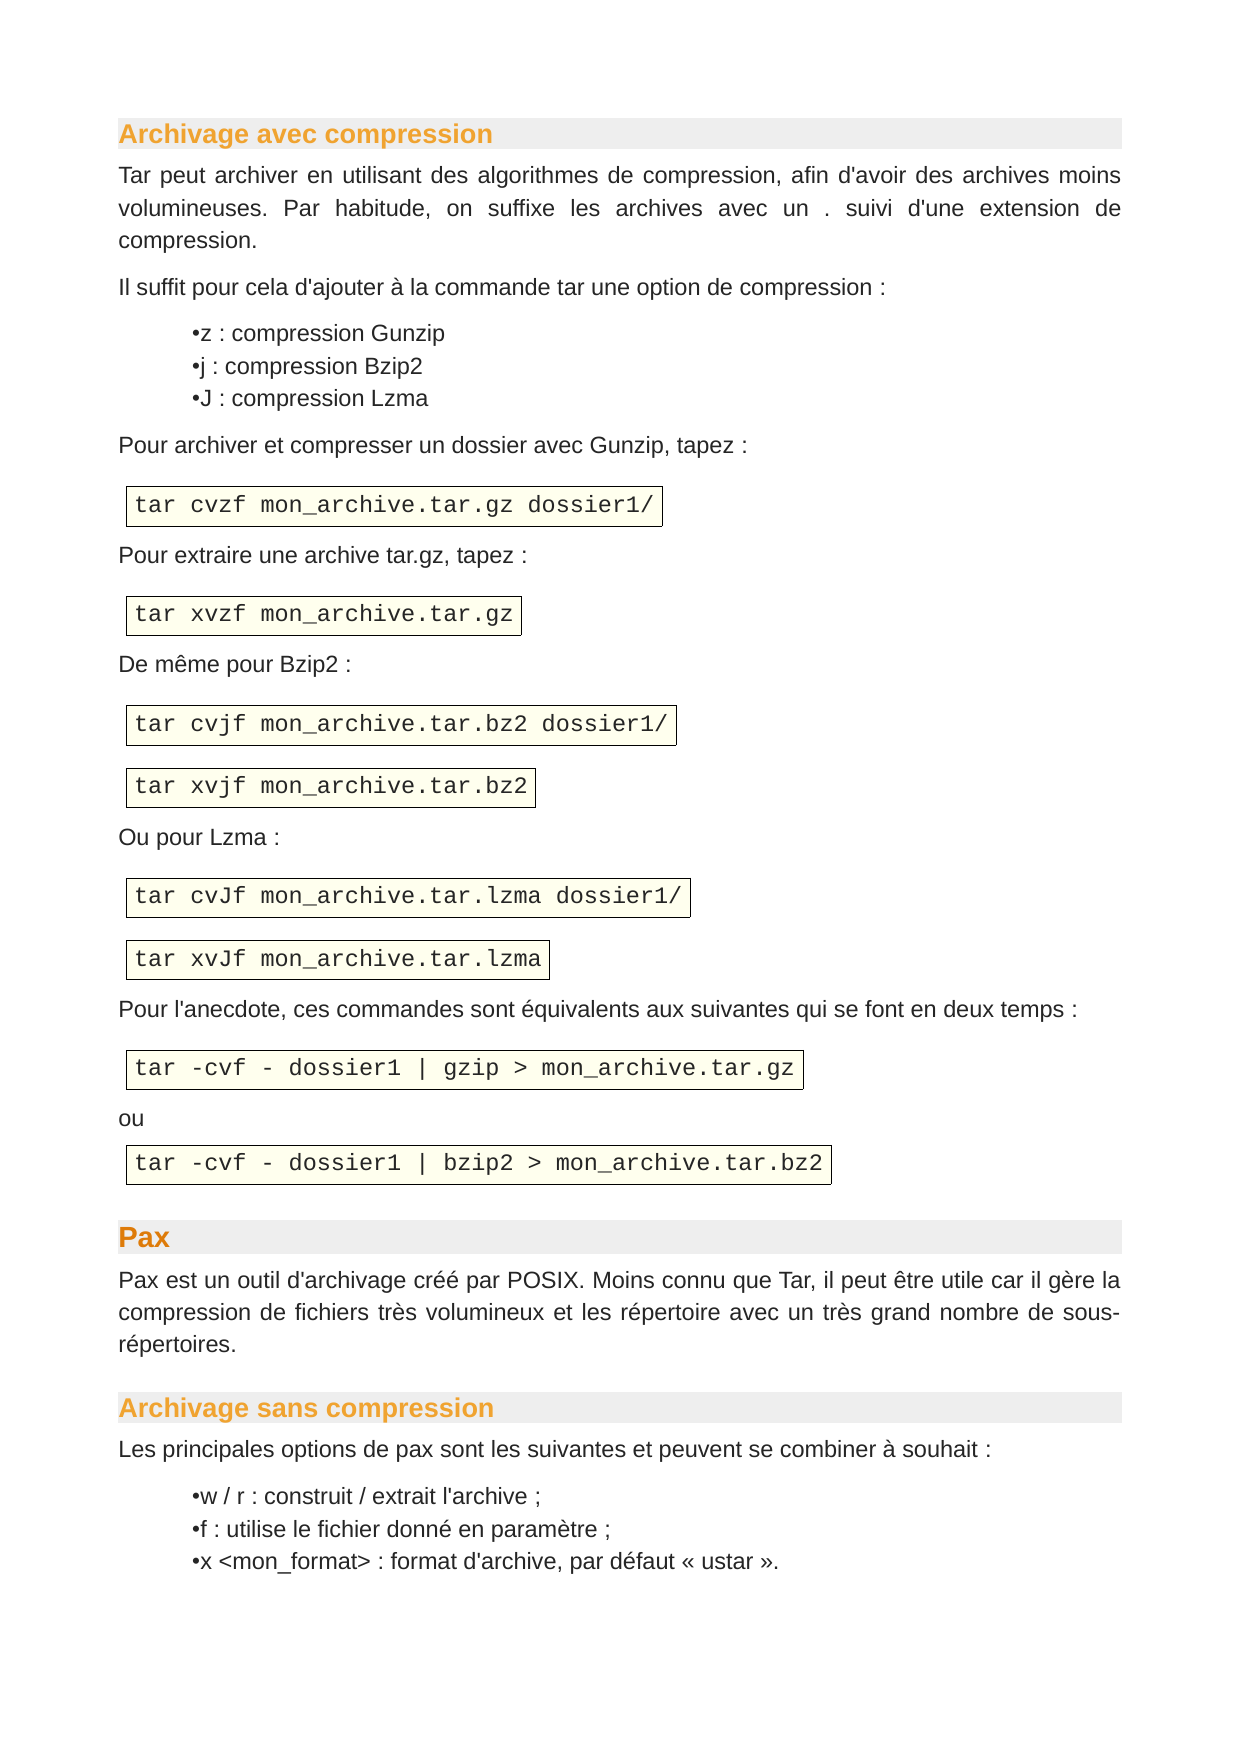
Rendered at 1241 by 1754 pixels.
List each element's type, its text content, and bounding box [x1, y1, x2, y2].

text Pour l'anecdote, ces commandes sont équivalents aux suivantes qui se font en deux temps : [118, 995, 1122, 1022]
text [691, 878, 1114, 917]
text [536, 768, 1114, 807]
text tar -cvf - dossier1 | bzip2 > mon_archive.tar.bz2 [127, 1146, 831, 1184]
text [522, 596, 1114, 635]
subtitle Archivage avec compression [118, 118, 1122, 149]
text Tar peut archiver en utilisant des algorithmes de compression, afin d'avoir des archives moins volumineuses. Par habitude, on suffixe les archives avec un . suivi d'une extension de compression. [118, 162, 1122, 253]
text tar cvJf mon_archive.tar.lzma dossier1/ [127, 879, 690, 917]
list x <mon_format> : format d'archive, par défaut « ustar ». [118, 1548, 1122, 1575]
subtitle Archivage sans compression [118, 1392, 1122, 1423]
text Pax est un outil d'archivage créé par POSIX. Moins connu que Tar, il peut être utile car il gère la compression de fichiers très volumineux et les répertoire avec un très grand nombre de sous-répertoires. [118, 1266, 1122, 1358]
list J : compression Lzma [118, 385, 1122, 412]
text [550, 940, 1114, 979]
list w / r : construit / extrait l'archive ; [118, 1483, 1122, 1510]
text De même pour Bzip2 : [118, 651, 1122, 678]
list z : compression Gunzip [118, 320, 1122, 347]
list f : utilise le fichier donné en paramètre ; [118, 1515, 1122, 1542]
text Pour extraire une archive tar.gz, tapez : [118, 541, 1122, 568]
text tar -cvf - dossier1 | gzip > mon_archive.tar.gz [127, 1051, 803, 1089]
text tar xvJf mon_archive.tar.lzma [127, 941, 549, 979]
text [832, 1145, 1114, 1184]
text [804, 1050, 1114, 1089]
subtitle Pax [118, 1220, 1122, 1254]
text Ou pour Lzma : [118, 823, 1122, 850]
list j : compression Bzip2 [118, 352, 1122, 379]
text Il suffit pour cela d'ajouter à la commande tar une option de compression : [118, 273, 1122, 300]
text Les principales options de pax sont les suivantes et peuvent se combiner à souhait : [118, 1436, 1122, 1463]
text tar cvjf mon_archive.tar.bz2 dossier1/ [127, 706, 676, 745]
text tar cvzf mon_archive.tar.gz dossier1/ [127, 487, 662, 526]
text ou [118, 1105, 1122, 1132]
text [663, 486, 1114, 526]
text [677, 705, 1114, 745]
text tar xvjf mon_archive.tar.bz2 [127, 769, 535, 807]
text tar xvzf mon_archive.tar.gz [127, 597, 521, 635]
text Pour archiver et compresser un dossier avec Gunzip, tapez : [118, 432, 1122, 459]
